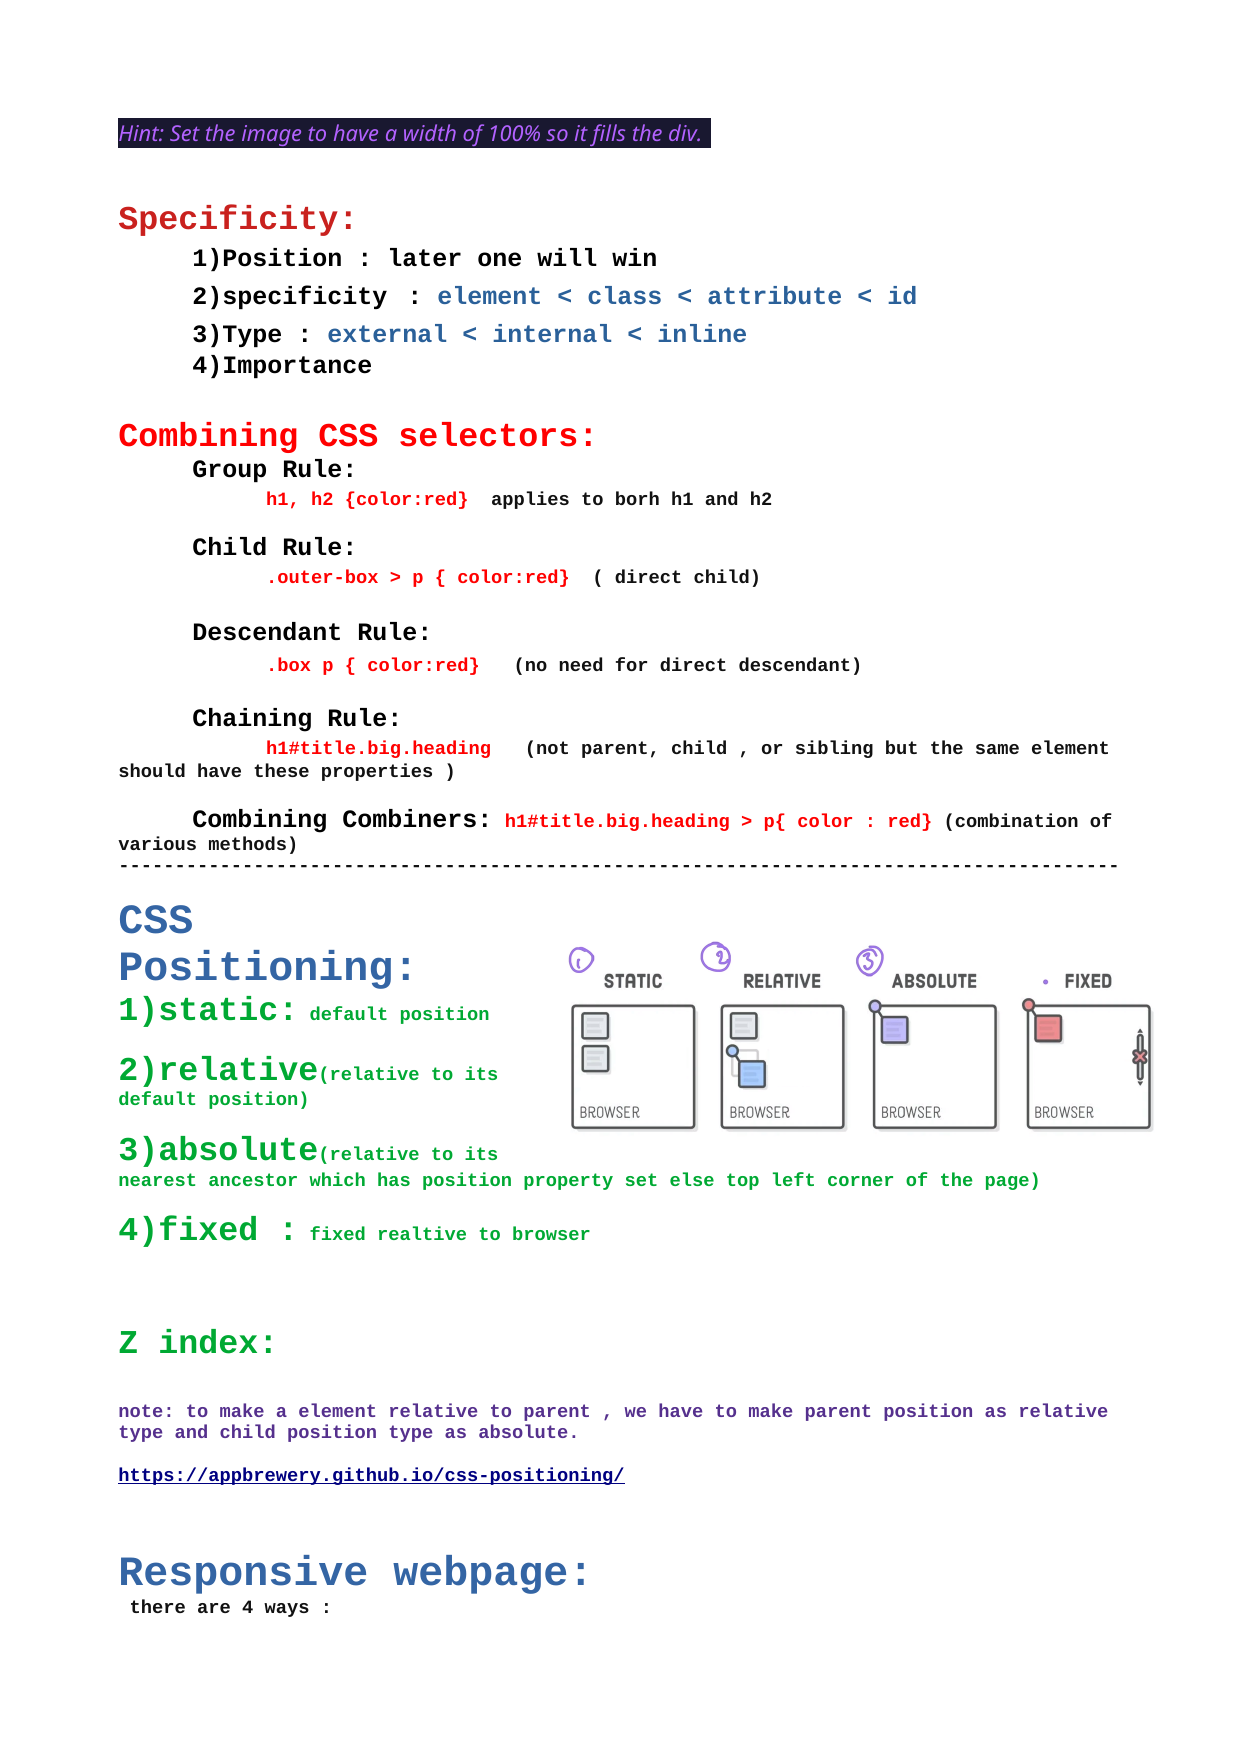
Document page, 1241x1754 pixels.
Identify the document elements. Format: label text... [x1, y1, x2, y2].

text CSS Positioning: [118, 899, 1122, 993]
text https://appbrewery.github.io/css-positioning/ [118, 1466, 1122, 1487]
text Z index: [118, 1326, 1122, 1364]
text Group Rule: [118, 457, 1122, 485]
text 4)Importance [118, 353, 1122, 381]
text there are 4 ways : [118, 1598, 1122, 1619]
text 1)Position : later one will win [118, 239, 1122, 277]
text Hint: Set the image to have a width of 100% so it fills the div. [118, 118, 1122, 148]
text 2)relative(relative to its default position) [118, 1052, 516, 1111]
text .outer-box > p { color:red} ( direct child) [118, 563, 1122, 591]
text h1#title.big.heading (not parent, child , or sibling but the same element should have these properties ) [118, 733, 1122, 783]
picture [516, 910, 1213, 1171]
text Responsive webpage: [118, 1551, 1122, 1598]
text .box p { color:red} (no need for direct descendant) [118, 648, 1122, 677]
text Combining Combiners: h1#title.big.heading > p{ color : red} (combination of various methods) [118, 807, 1122, 856]
text 2)specificity : element < class < attribute < id [118, 277, 1122, 315]
text 3)Type : external < internal < inline [118, 315, 1122, 353]
text Combining CSS selectors: [118, 419, 1122, 457]
text h1, h2 {color:red} applies to borh h1 and h2 [118, 485, 1122, 513]
text 3)absolute(relative to its nearest ancestor which has position property set else top left corner of the page) [118, 1132, 1122, 1192]
text Child Rule: [118, 534, 1122, 563]
text Chaining Rule: [118, 705, 1122, 733]
text 1)static: default position [118, 993, 516, 1031]
text note: to make a element relative to parent , we have to make parent position as relative type and child position type as absolute. [118, 1402, 1122, 1444]
text ----------------------------------------------------------------------------------------- [118, 856, 1122, 877]
text Specificity: [118, 201, 1122, 239]
text Descendant Rule: [118, 619, 1122, 648]
text 4)fixed : fixed realtive to browser [118, 1213, 1122, 1251]
